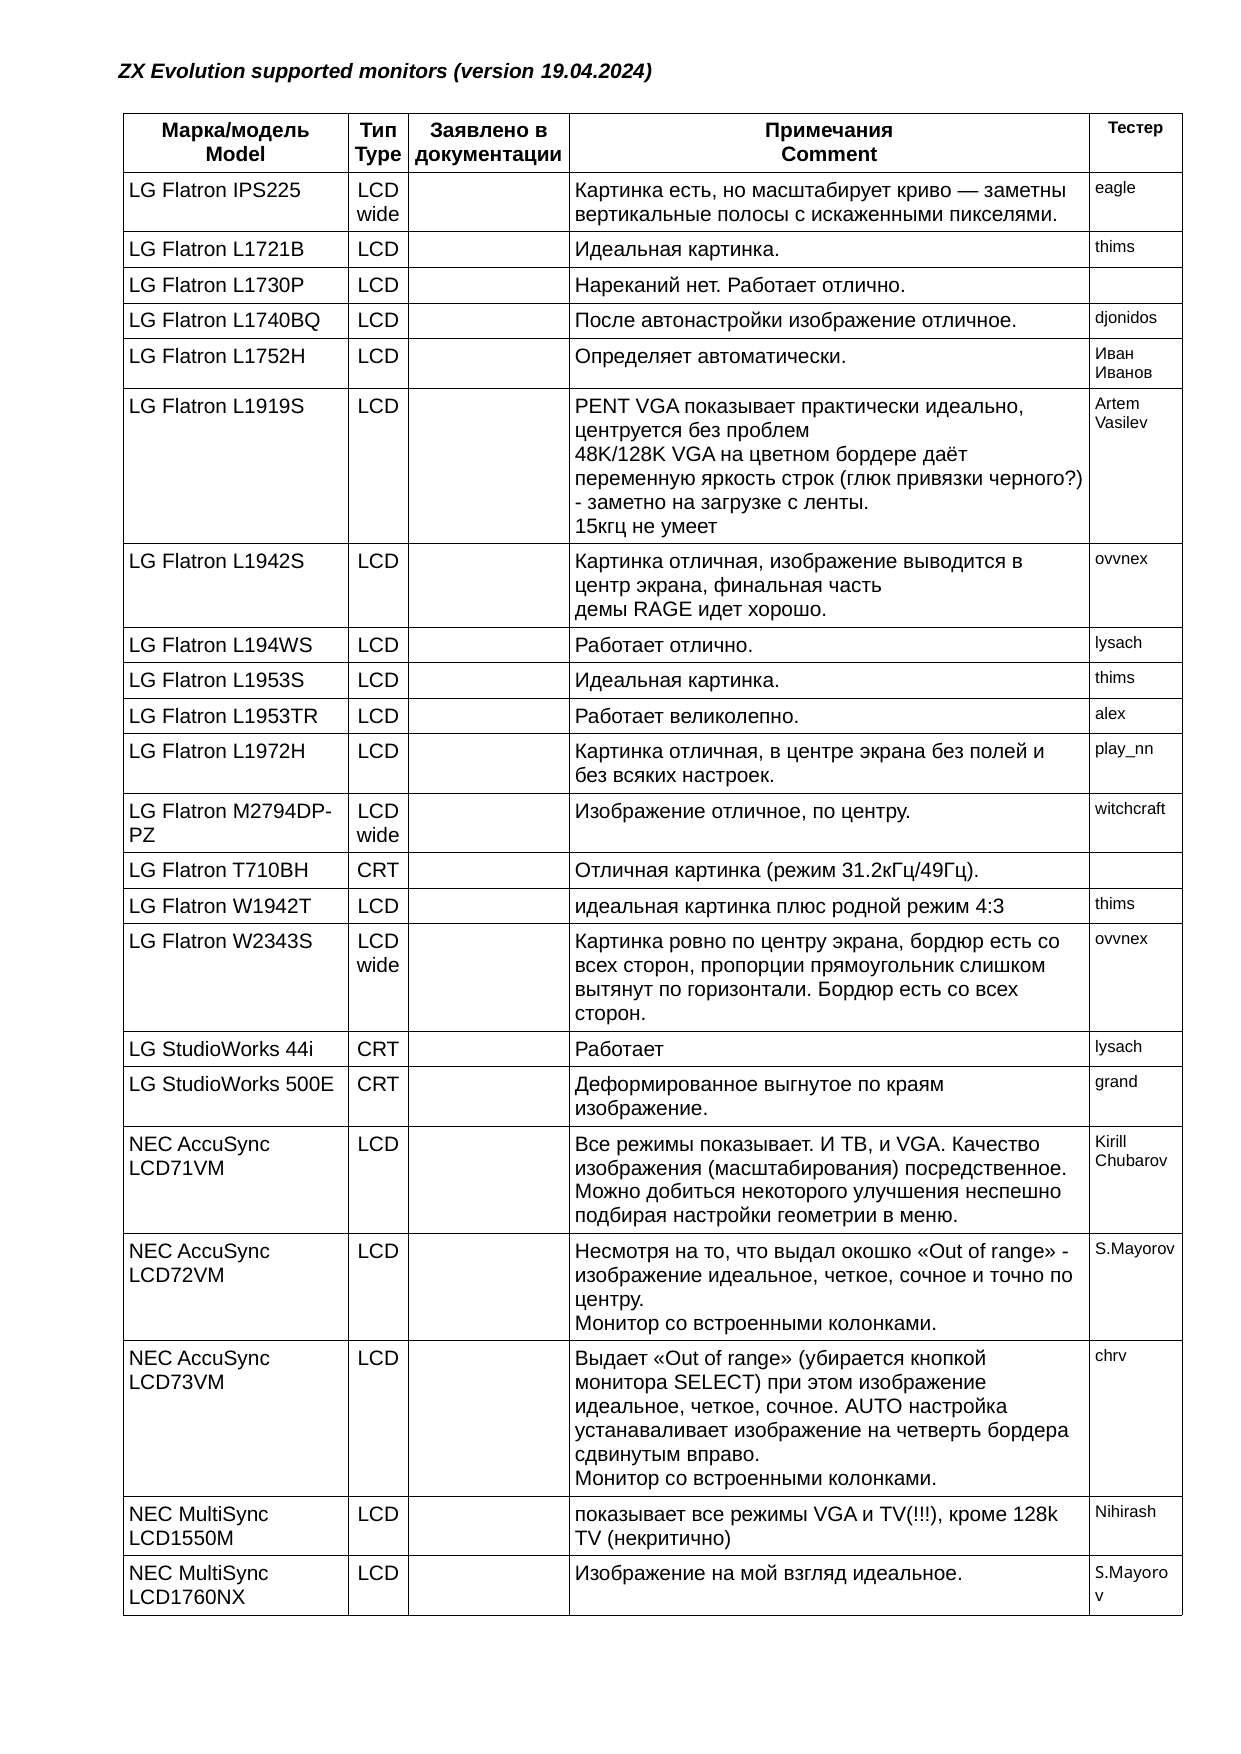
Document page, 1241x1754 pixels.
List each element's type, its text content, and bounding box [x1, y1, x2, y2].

table_cell Несмотря на то, что выдал окошко «Out of range» - изображение идеальное, четкое, сочное и точно по центру. Монитор со встроенными колонками. [570, 1234, 1089, 1340]
table_cell CRT [349, 853, 408, 888]
table_cell Nihirash [1090, 1497, 1182, 1555]
table_cell Деформированное выгнутое по краям изображение. [570, 1067, 1089, 1126]
table_cell LG Flatron M2794DP-PZ [124, 794, 348, 852]
table_cell LCD [349, 889, 408, 923]
table_cell Идеальная картинка. [570, 232, 1089, 267]
table_cell grand [1090, 1067, 1182, 1126]
table_cell LG StudioWorks 500E [124, 1067, 348, 1126]
table_cell [409, 339, 569, 388]
table_cell показывает все режимы VGA и TV(!!!), кроме 128k TV (некритично) [570, 1497, 1089, 1555]
table_cell LCD [349, 339, 408, 388]
table_cell Все режимы показывает. И ТВ, и VGA. Качество изображения (масштабирования) посредственное. Можно добиться некоторого улучшения неспешно подбирая настройки геометрии в меню. [570, 1127, 1089, 1233]
table_cell LCD [349, 663, 408, 698]
table_cell LCD [349, 1341, 408, 1496]
table_cell thims [1090, 889, 1182, 923]
table_cell [409, 1497, 569, 1555]
table_cell Идеальная картинка. [570, 663, 1089, 698]
table_cell [409, 699, 569, 733]
table_cell Иван Иванов [1090, 339, 1182, 388]
table_cell Картинка отличная, изображение выводится в центр экрана, финальная часть демы RAGE идет хорошо. [570, 544, 1089, 627]
table_cell [409, 734, 569, 793]
table_cell LG Flatron T710BH [124, 853, 348, 888]
table_cell LCD [349, 544, 408, 627]
table_cell chrv [1090, 1341, 1182, 1496]
table_cell [1090, 268, 1182, 302]
table_cell alex [1090, 699, 1182, 733]
table_cell LG Flatron L1721B [124, 232, 348, 267]
table_cell Картинка есть, но масштабирует криво — заметны вертикальные полосы с искаженными пикселями. [570, 173, 1089, 231]
table_cell NEC AccuSync LCD73VM [124, 1341, 348, 1496]
table_cell LG Flatron IPS225 [124, 173, 348, 231]
table_cell идеальная картинка плюс родной режим 4:3 [570, 889, 1089, 923]
table_cell [409, 628, 569, 662]
table_header Примечания Comment [570, 114, 1089, 172]
table_cell Работает великолепно. [570, 699, 1089, 733]
table_cell ovvnex [1090, 924, 1182, 1031]
table_cell [409, 1341, 569, 1496]
table_cell LCD [349, 268, 408, 302]
table_cell S.Mayorov [1090, 1234, 1182, 1340]
table_cell Artem Vasilev [1090, 389, 1182, 543]
table_cell S.Mayorov [1090, 1556, 1182, 1615]
table_cell Работает [570, 1032, 1089, 1066]
table_cell Изображение отличное, по центру. [570, 794, 1089, 852]
table_cell LG Flatron L1942S [124, 544, 348, 627]
table_cell play_nn [1090, 734, 1182, 793]
table_cell LCD [349, 304, 408, 338]
table_cell LG StudioWorks 44i [124, 1032, 348, 1066]
table_cell lysach [1090, 628, 1182, 662]
table_cell LG Flatron L1919S [124, 389, 348, 543]
table_cell [409, 853, 569, 888]
table_cell LG Flatron L1730P [124, 268, 348, 302]
table_cell LCD [349, 734, 408, 793]
table_cell LCD [349, 1497, 408, 1555]
table_cell CRT [349, 1032, 408, 1066]
table_cell [409, 1032, 569, 1066]
table_cell LCD [349, 389, 408, 543]
table_cell eagle [1090, 173, 1182, 231]
table_cell Определяет автоматически. [570, 339, 1089, 388]
table_cell [409, 1556, 569, 1615]
table_cell [409, 663, 569, 698]
table_cell [409, 304, 569, 338]
table_cell [409, 1127, 569, 1233]
table_cell [1090, 853, 1182, 888]
table_cell LCD [349, 232, 408, 267]
table_cell [409, 232, 569, 267]
table_cell [409, 924, 569, 1031]
table_cell LCD [349, 699, 408, 733]
table_cell Картинка ровно по центру экрана, бордюр есть со всех сторон, пропорции прямоугольник слишком вытянут по горизонтали. Бордюр есть со всех сторон. [570, 924, 1089, 1031]
table_cell NEC MultiSync LCD1760NX [124, 1556, 348, 1615]
table_cell [409, 173, 569, 231]
table_cell LCD [349, 1556, 408, 1615]
table_header Тип Type [349, 114, 408, 172]
table_cell CRT [349, 1067, 408, 1126]
table_cell LG Flatron W1942T [124, 889, 348, 923]
table_header Тестер [1090, 114, 1182, 172]
table_cell thims [1090, 663, 1182, 698]
table_cell NEC AccuSync LCD71VM [124, 1127, 348, 1233]
table_cell LG Flatron L1740BQ [124, 304, 348, 338]
table_cell lysach [1090, 1032, 1182, 1066]
table_cell [409, 268, 569, 302]
table_cell LG Flatron L1752H [124, 339, 348, 388]
table_cell Изображение на мой взгляд идеальное. [570, 1556, 1089, 1615]
table_cell LCD wide [349, 173, 408, 231]
table_cell Картинка отличная, в центре экрана без полей и без всяких настроек. [570, 734, 1089, 793]
table_cell witchcraft [1090, 794, 1182, 852]
table_cell NEC AccuSync LCD72VM [124, 1234, 348, 1340]
table_cell [409, 389, 569, 543]
table_cell [409, 889, 569, 923]
table_cell [409, 1067, 569, 1126]
table_cell LCD [349, 628, 408, 662]
table_header Марка/модель Model [124, 114, 348, 172]
table_cell LCD wide [349, 924, 408, 1031]
table_cell PENT VGA показывает практически идеально, центруется без проблем 48K/128K VGA на цветном бордере даёт переменную яркость строк (глюк привязки черного?) - заметно на загрузке с ленты. 15кгц не умеет [570, 389, 1089, 543]
table_cell Kirill Chubarov [1090, 1127, 1182, 1233]
table_cell djonidos [1090, 304, 1182, 338]
table_cell LCD wide [349, 794, 408, 852]
table_cell ovvnex [1090, 544, 1182, 627]
table_cell thims [1090, 232, 1182, 267]
table_cell NEC MultiSync LCD1550M [124, 1497, 348, 1555]
table_cell LG Flatron L1953TR [124, 699, 348, 733]
table_cell [409, 544, 569, 627]
table_cell Выдает «Out of range» (убирается кнопкой монитора SELECT) при этом изображение идеальное, четкое, сочное. AUTO настройка устанаваливает изображение на четверть бордера сдвинутым вправо. Монитор со встроенными колонками. [570, 1341, 1089, 1496]
table_cell LCD [349, 1127, 408, 1233]
table_cell LG Flatron L1953S [124, 663, 348, 698]
table_cell [409, 1234, 569, 1340]
table_cell Отличная картинка (режим 31.2кГц/49Гц). [570, 853, 1089, 888]
table_cell LCD [349, 1234, 408, 1340]
table_cell [409, 794, 569, 852]
table_cell LG Flatron L1972H [124, 734, 348, 793]
table_cell LG Flatron L194WS [124, 628, 348, 662]
table_cell Нареканий нет. Работает отлично. [570, 268, 1089, 302]
table_cell Работает отлично. [570, 628, 1089, 662]
table_cell LG Flatron W2343S [124, 924, 348, 1031]
table_cell После автонастройки изображение отличное. [570, 304, 1089, 338]
table_header Заявлено в документации [409, 114, 569, 172]
